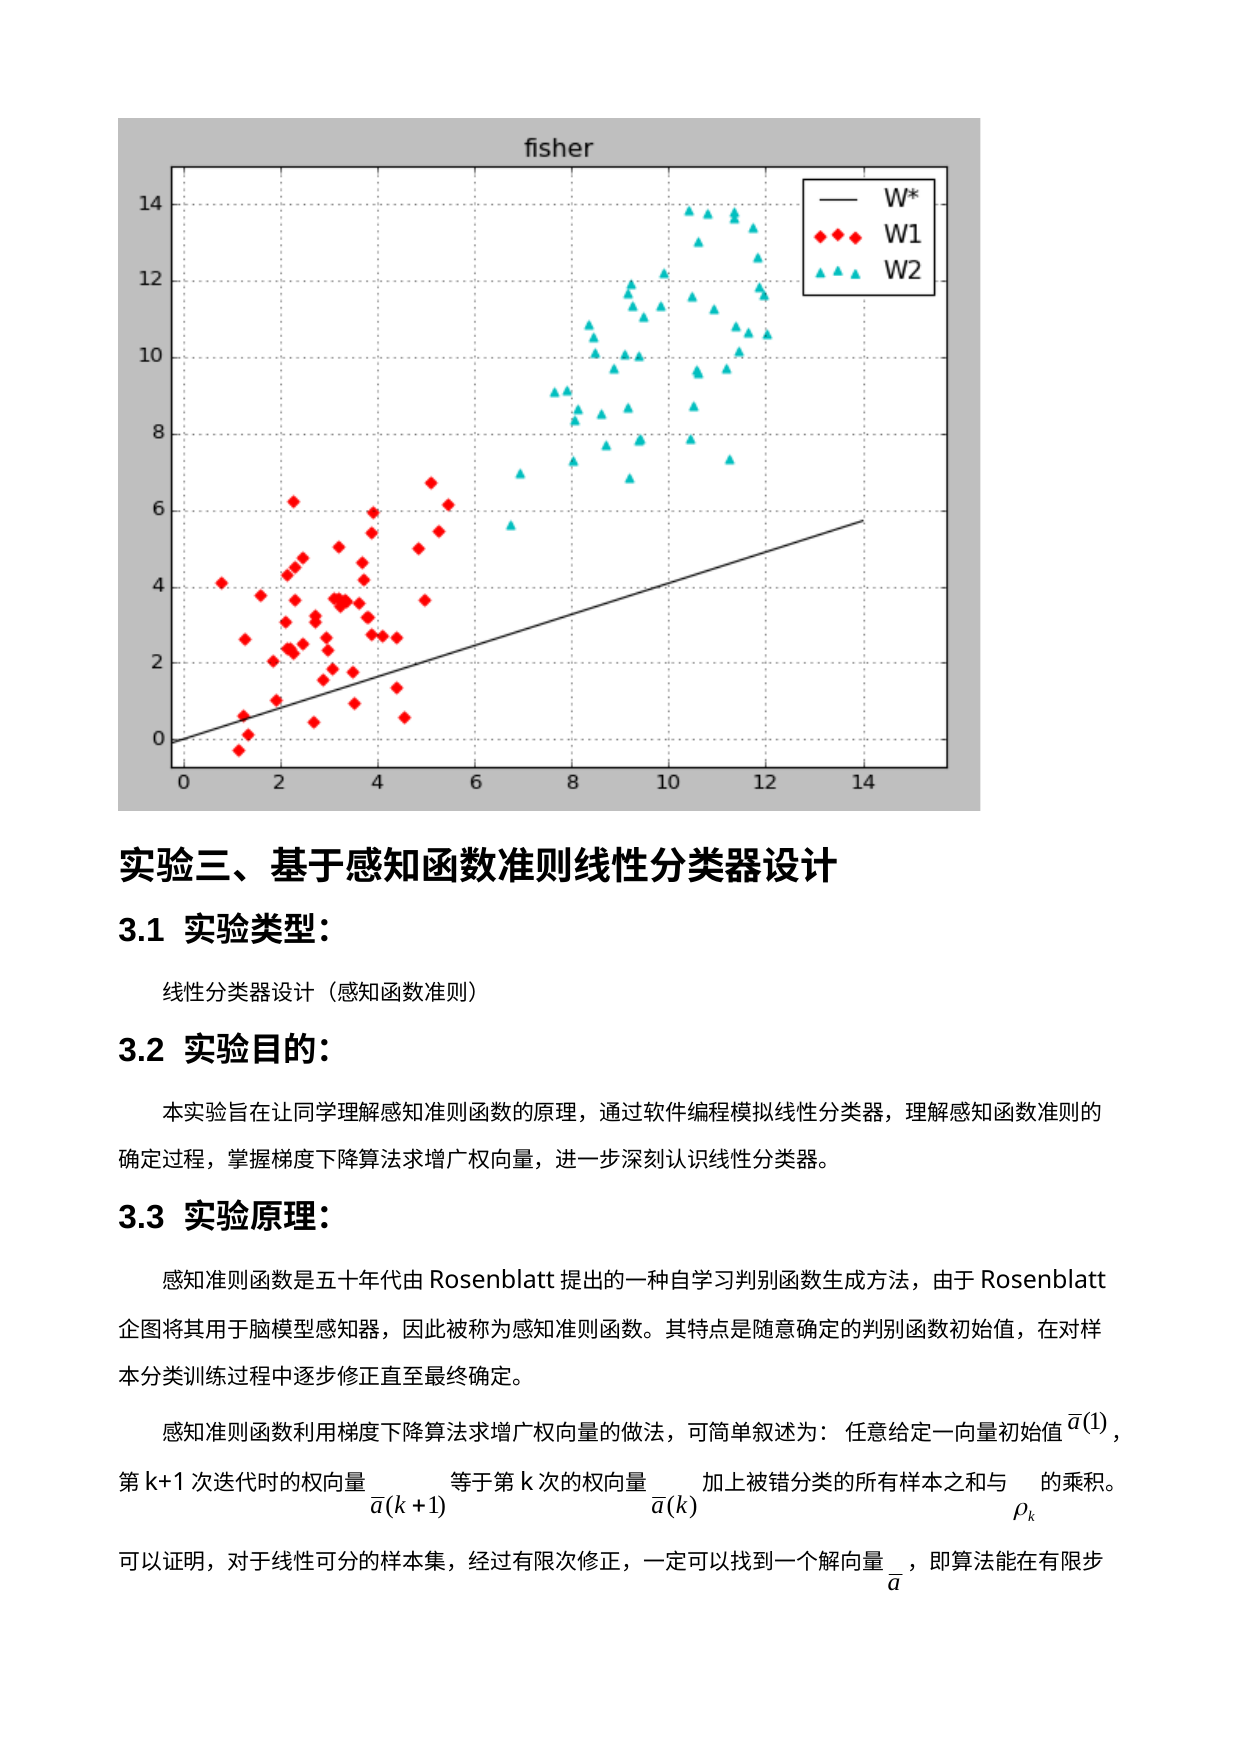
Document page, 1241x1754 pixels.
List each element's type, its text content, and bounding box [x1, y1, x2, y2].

text 感知准则函数是五十年代由Rosenblatt提出的一种自学习判别函数生成方法，由于Rosenblatt企图将其用于脑模型感知器，因此被称为感知准则函数。其特点是随意确定的判别函数初始值，在对样本分类训练过程中逐步修正直至最终确定。 [118, 1262, 1122, 1391]
text 线性分类器设计（感知函数准则） [118, 975, 1122, 1007]
text 本实验旨在让同学理解感知准则函数的原理，通过软件编程模拟线性分类器，理解感知函数准则的确定过程，掌握梯度下降算法求增广权向量，进一步深刻认识线性分类器。 [118, 1095, 1122, 1174]
text 3.1 实验类型： [118, 903, 1122, 951]
text 3.3 实验原理： [118, 1190, 1122, 1238]
picture [118, 118, 981, 811]
text 3.2 实验目的： [118, 1022, 1122, 1071]
subtitle 实验三、基于感知函数准则线性分类器设计 [118, 835, 1122, 890]
text 感知准则函数利用梯度下降算法求增广权向量的做法，可简单叙述为： 任意给定一向量初始值，第k+1次迭代时的权向量等于第k次的权向量加上被错分类的所有样本之和与的乘积。可以证明，对于线性可分的样本集，经过有限次修正，一定可以找到一个解向量，即算法能在有限步内收敛。其收敛速度的快慢取决于初始权向量和系数。 [118, 1407, 1122, 1596]
